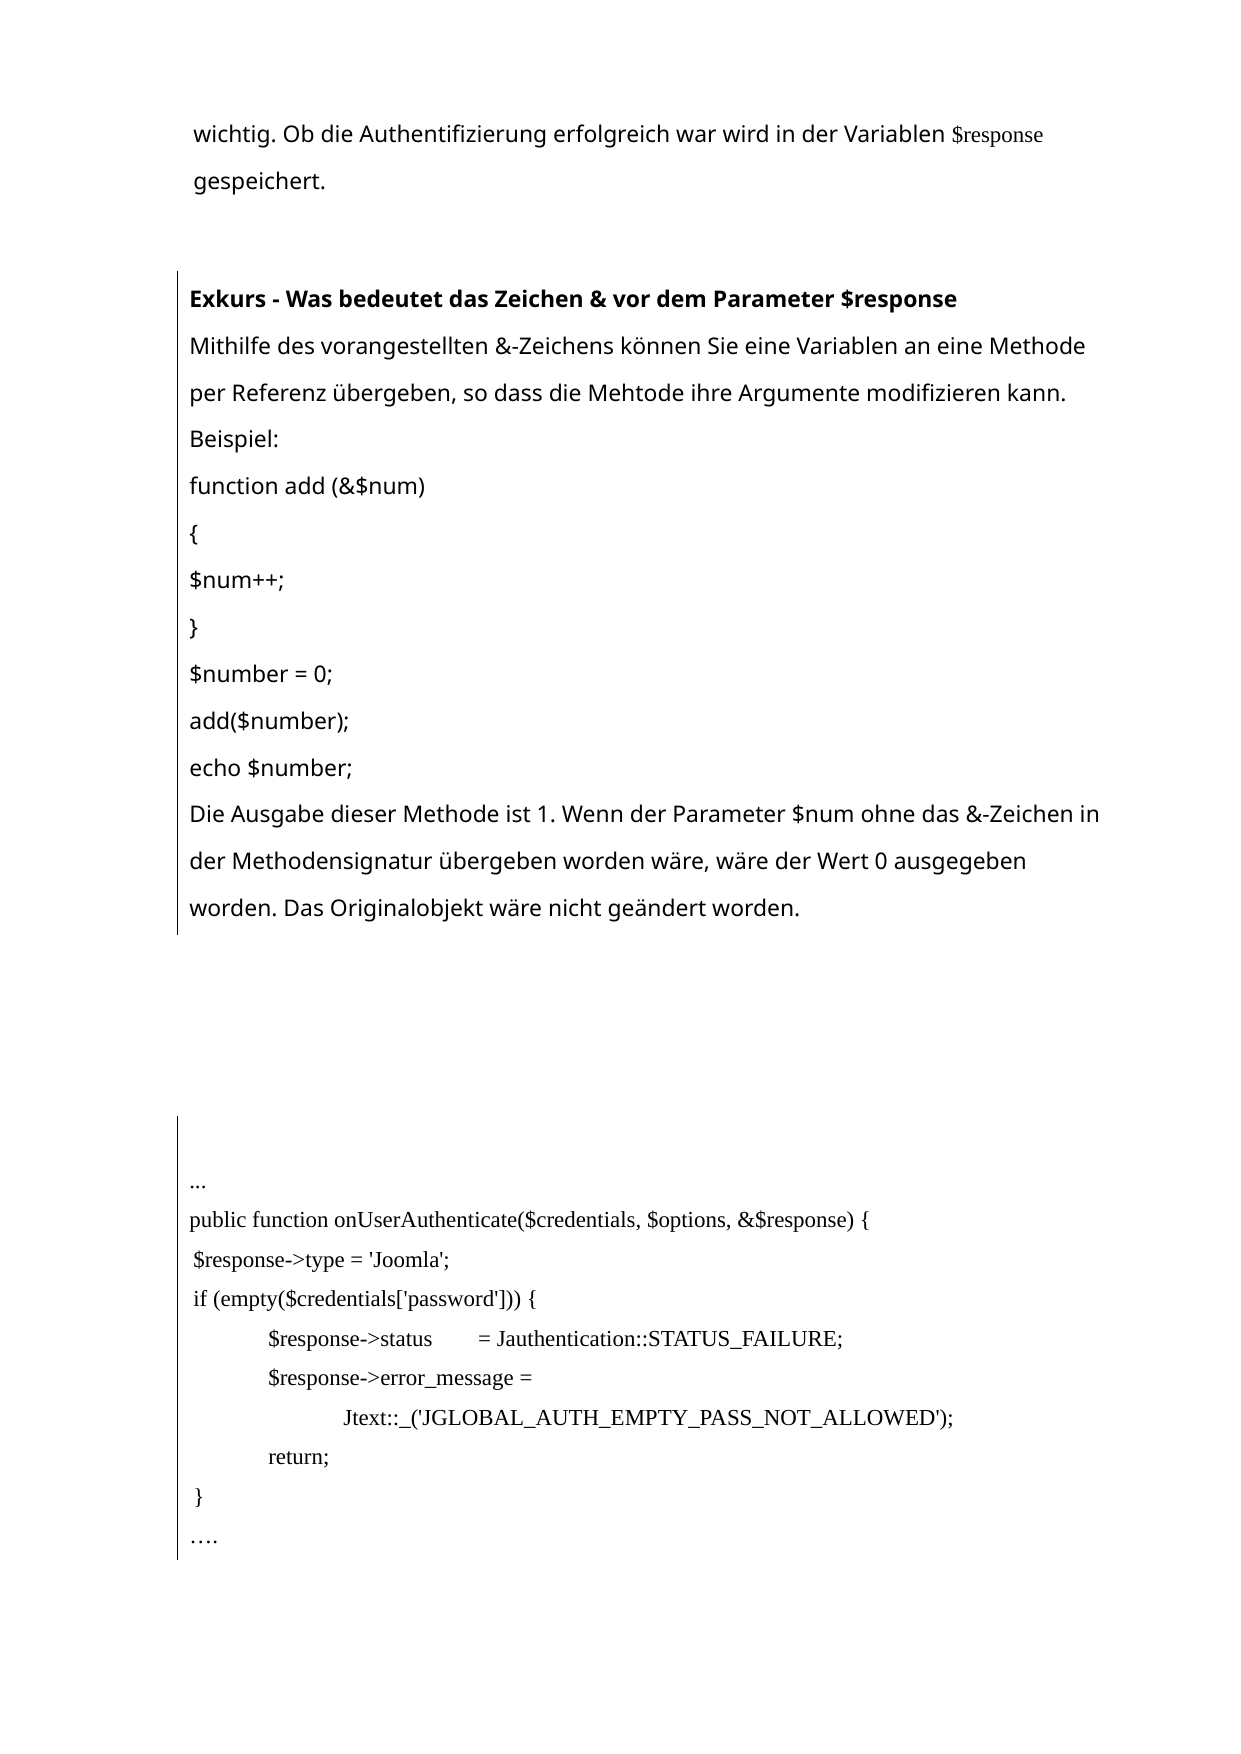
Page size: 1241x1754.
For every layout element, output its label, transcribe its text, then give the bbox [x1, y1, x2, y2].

text ... public function onUserAuthenticate($credentials, $options, &$response) { $response->type = 'Joomla'; if (empty($credentials['password'])) { $response->status = Jauthentication::STATUS_FAILURE; $response->error_message = Jtext::_('JGLOBAL_AUTH_EMPTY_PASS_NOT_ALLOWED'); return; } …. [178, 1116, 1122, 1560]
text Exkurs - Was bedeutet das Zeichen & vor dem Parameter $response Mithilfe des vorangestellten &-Zeichens können Sie eine Variablen an eine Methode per Referenz übergeben, so dass die Mehtode ihre Argumente modifizieren kann. Beispiel: function add (&$num) { $num++; } $number = 0; add($number); echo $number; Die Ausgabe dieser Methode ist 1. Wenn der Parameter $num ohne das &-Zeichen in der Methodensignatur übergeben worden wäre, wäre der Wert 0 ausgegeben worden. Das Originalobjekt wäre nicht geändert worden. [178, 271, 1122, 935]
list wichtig. Ob die Authentifizierung erfolgreich war wird in der Variablen $response gespeichert. [156, 118, 1122, 196]
